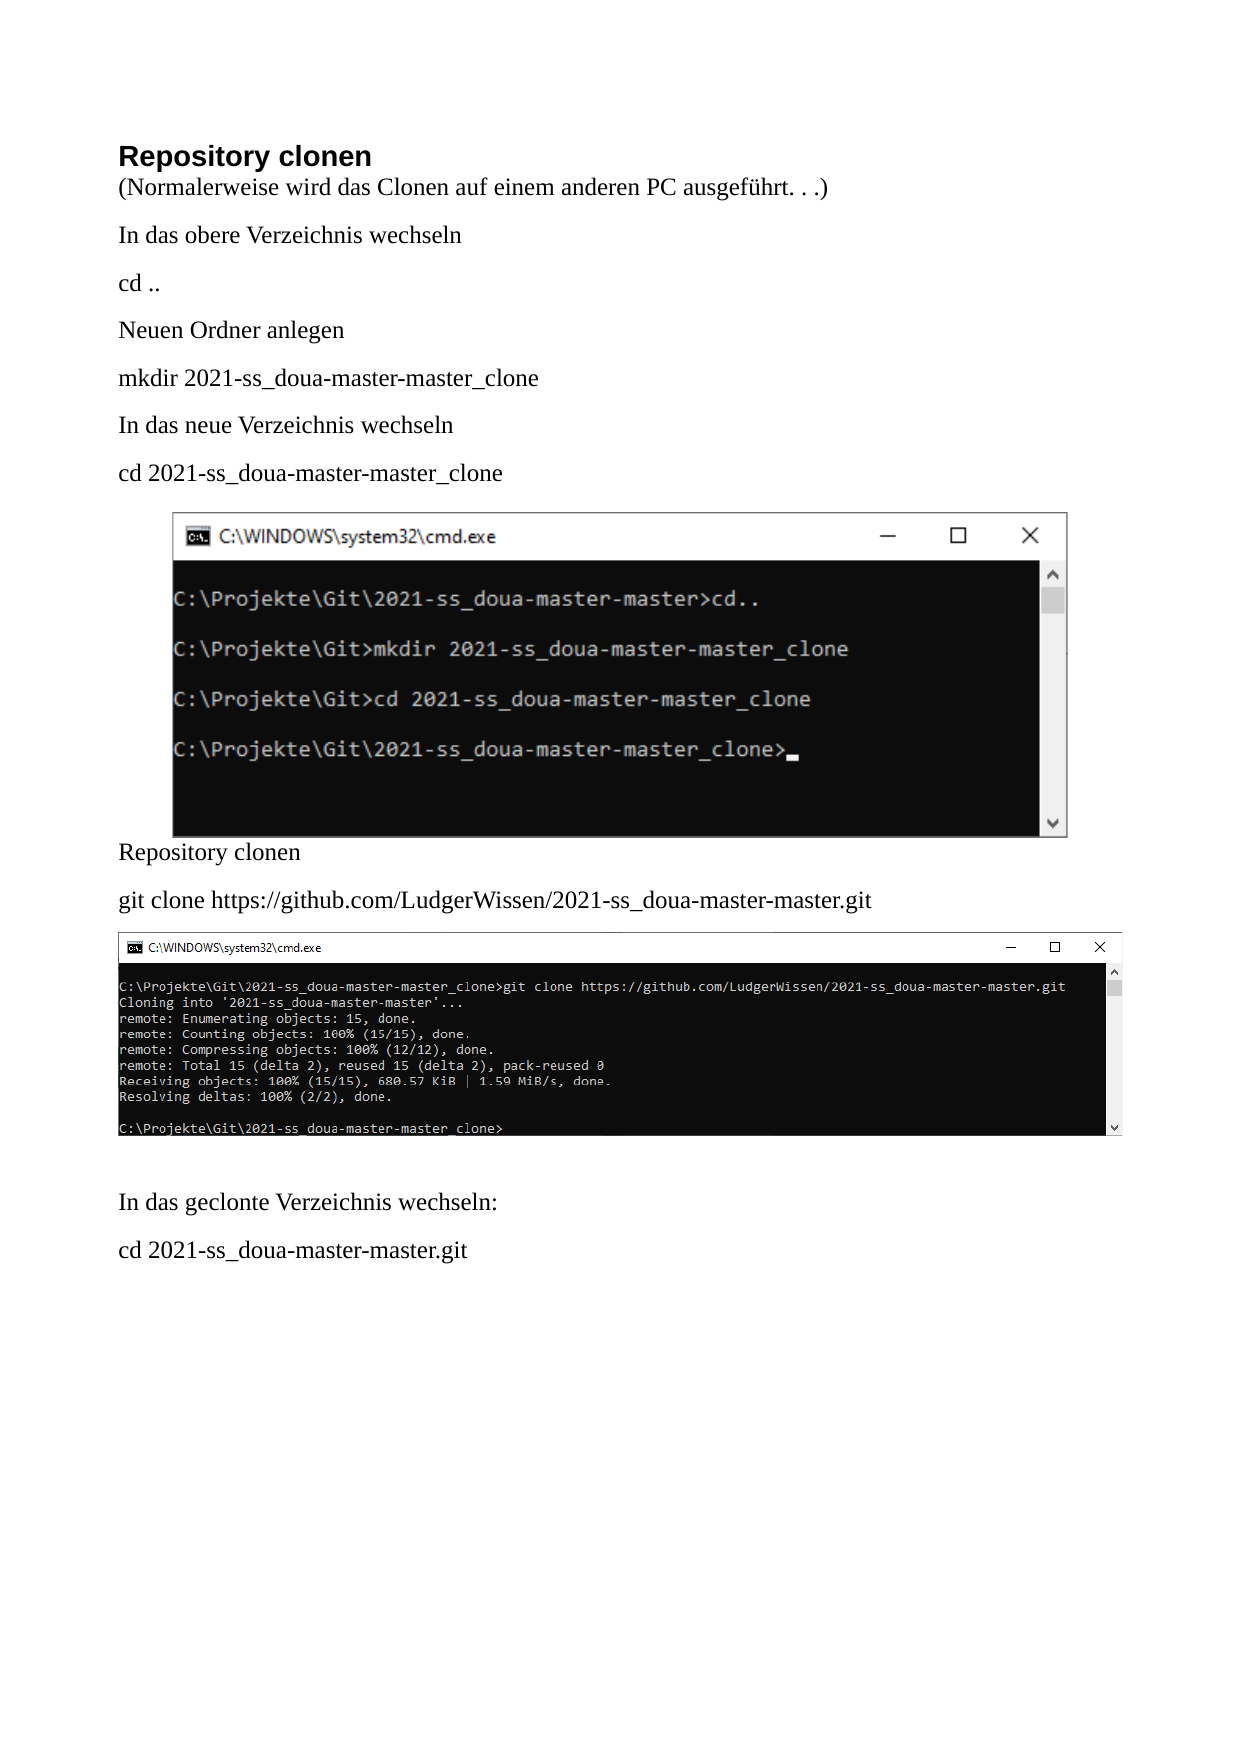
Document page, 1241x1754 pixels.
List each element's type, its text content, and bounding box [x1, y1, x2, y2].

subtitle Repository clonen [118, 139, 1122, 172]
text cd .. [118, 268, 1122, 296]
text Neuen Ordner anlegen [118, 315, 1122, 344]
text In das neue Verzeichnis wechseln [118, 411, 1122, 439]
text cd 2021-ss_doua-master-master_clone [118, 458, 1122, 487]
text git clone https://github.com/LudgerWissen/2021-ss_doua-master-master.git [118, 885, 1122, 913]
text Repository clonen [118, 553, 1122, 866]
text mkdir 2021-ss_doua-master-master_clone [118, 363, 1122, 392]
text cd 2021-ss_doua-master-master.git [118, 1235, 1122, 1264]
text In das geclonte Verzeichnis wechseln: [118, 1187, 1122, 1216]
text In das obere Verzeichnis wechseln [118, 220, 1122, 249]
text (Normalerweise wird das Clonen auf einem anderen PC ausgeführt. . .) [118, 172, 1122, 201]
